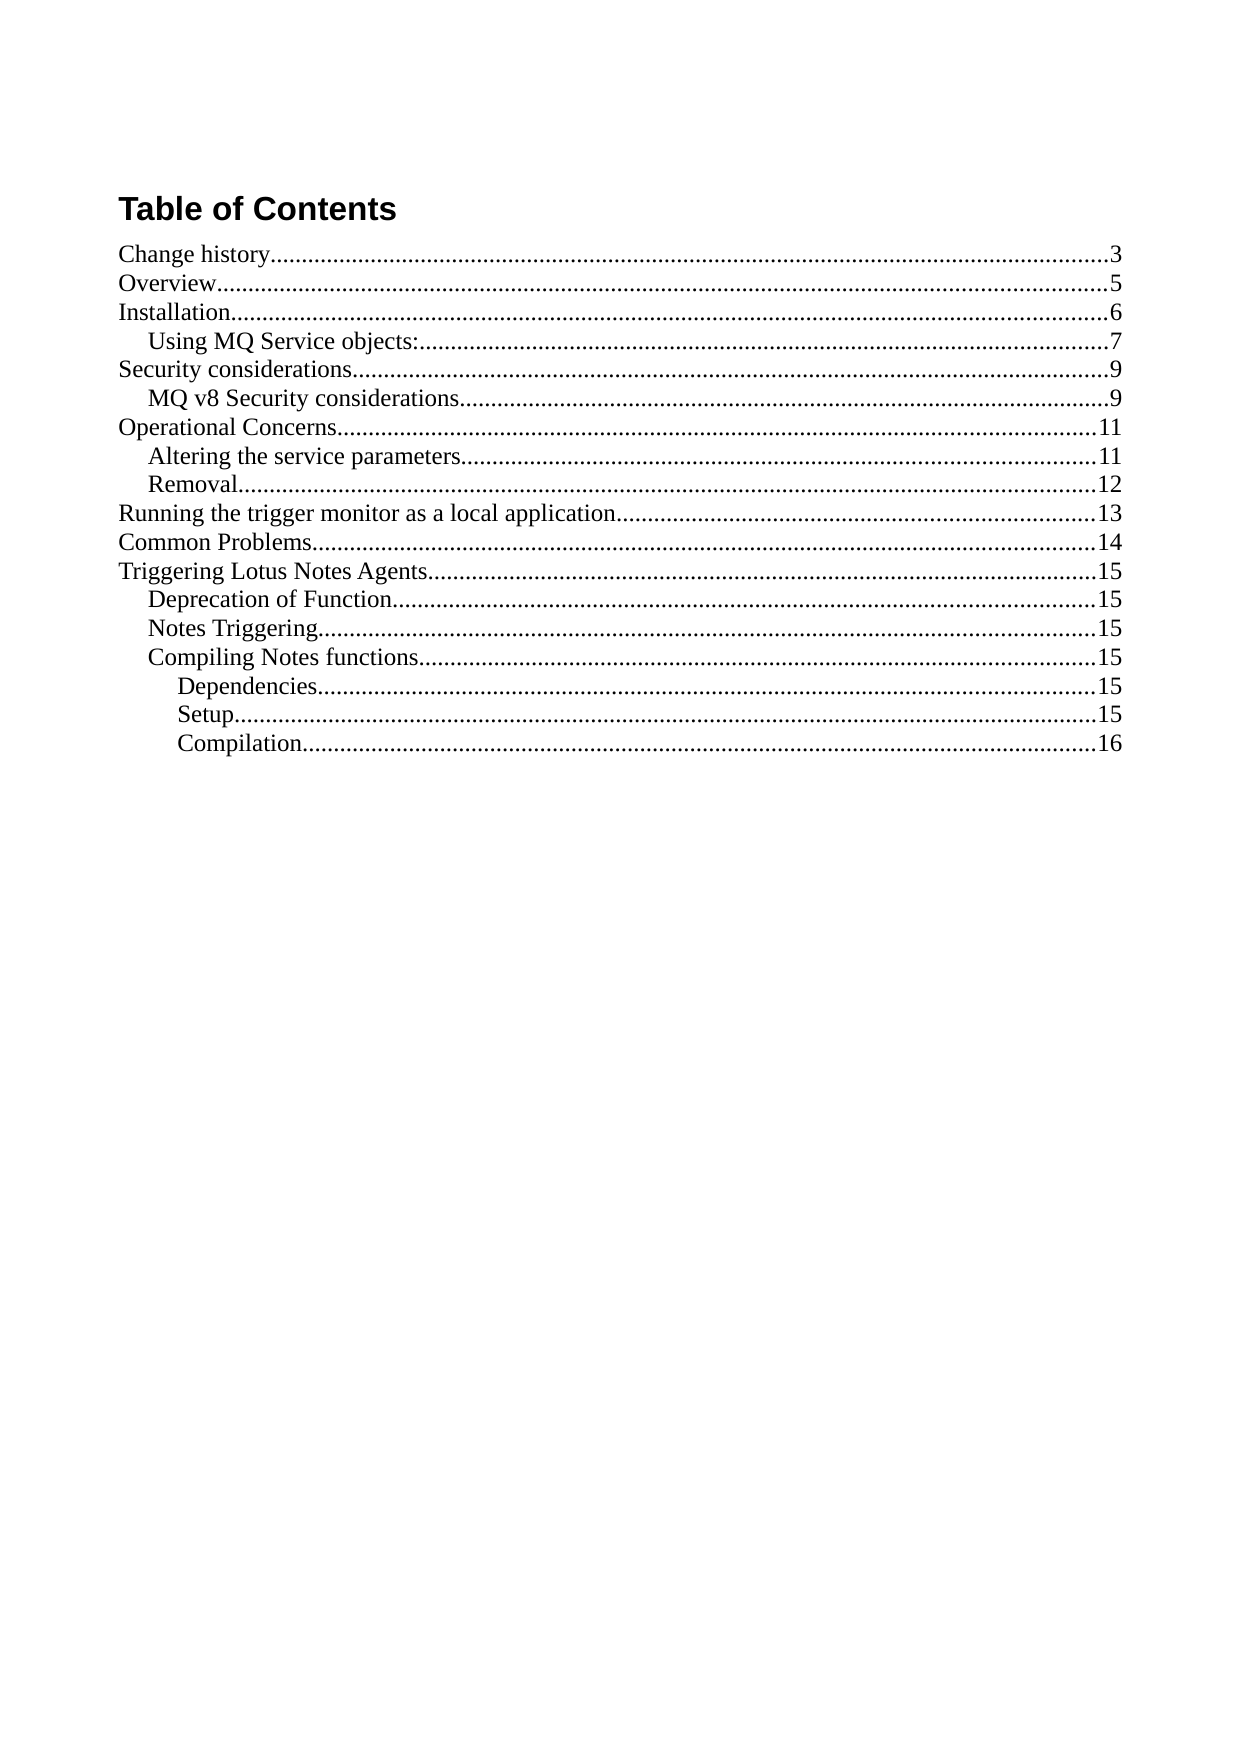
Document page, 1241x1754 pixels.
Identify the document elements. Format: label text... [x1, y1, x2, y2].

text Compilation 16 [177, 728, 1122, 757]
text Removal 12 [148, 469, 1122, 498]
text Change history 3 [118, 239, 1122, 268]
text Setup 15 [177, 699, 1122, 728]
text Notes Triggering 15 [148, 613, 1122, 642]
text Installation 6 [118, 297, 1122, 326]
text Operational Concerns 11 [118, 412, 1122, 441]
text Altering the service parameters 11 [148, 441, 1122, 469]
text Security considerations 9 [118, 354, 1122, 383]
text Deprecation of Function 15 [148, 584, 1122, 613]
text Compiling Notes functions 15 [148, 642, 1122, 671]
text Dependencies 15 [177, 671, 1122, 699]
text Running the trigger monitor as a local application 13 [118, 498, 1122, 527]
text MQ v8 Security considerations 9 [148, 383, 1122, 412]
subtitle Table of Contents [118, 188, 1122, 227]
text Triggering Lotus Notes Agents 15 [118, 556, 1122, 584]
text Using MQ Service objects: 7 [148, 326, 1122, 354]
text Overview 5 [118, 268, 1122, 297]
text Common Problems 14 [118, 527, 1122, 556]
